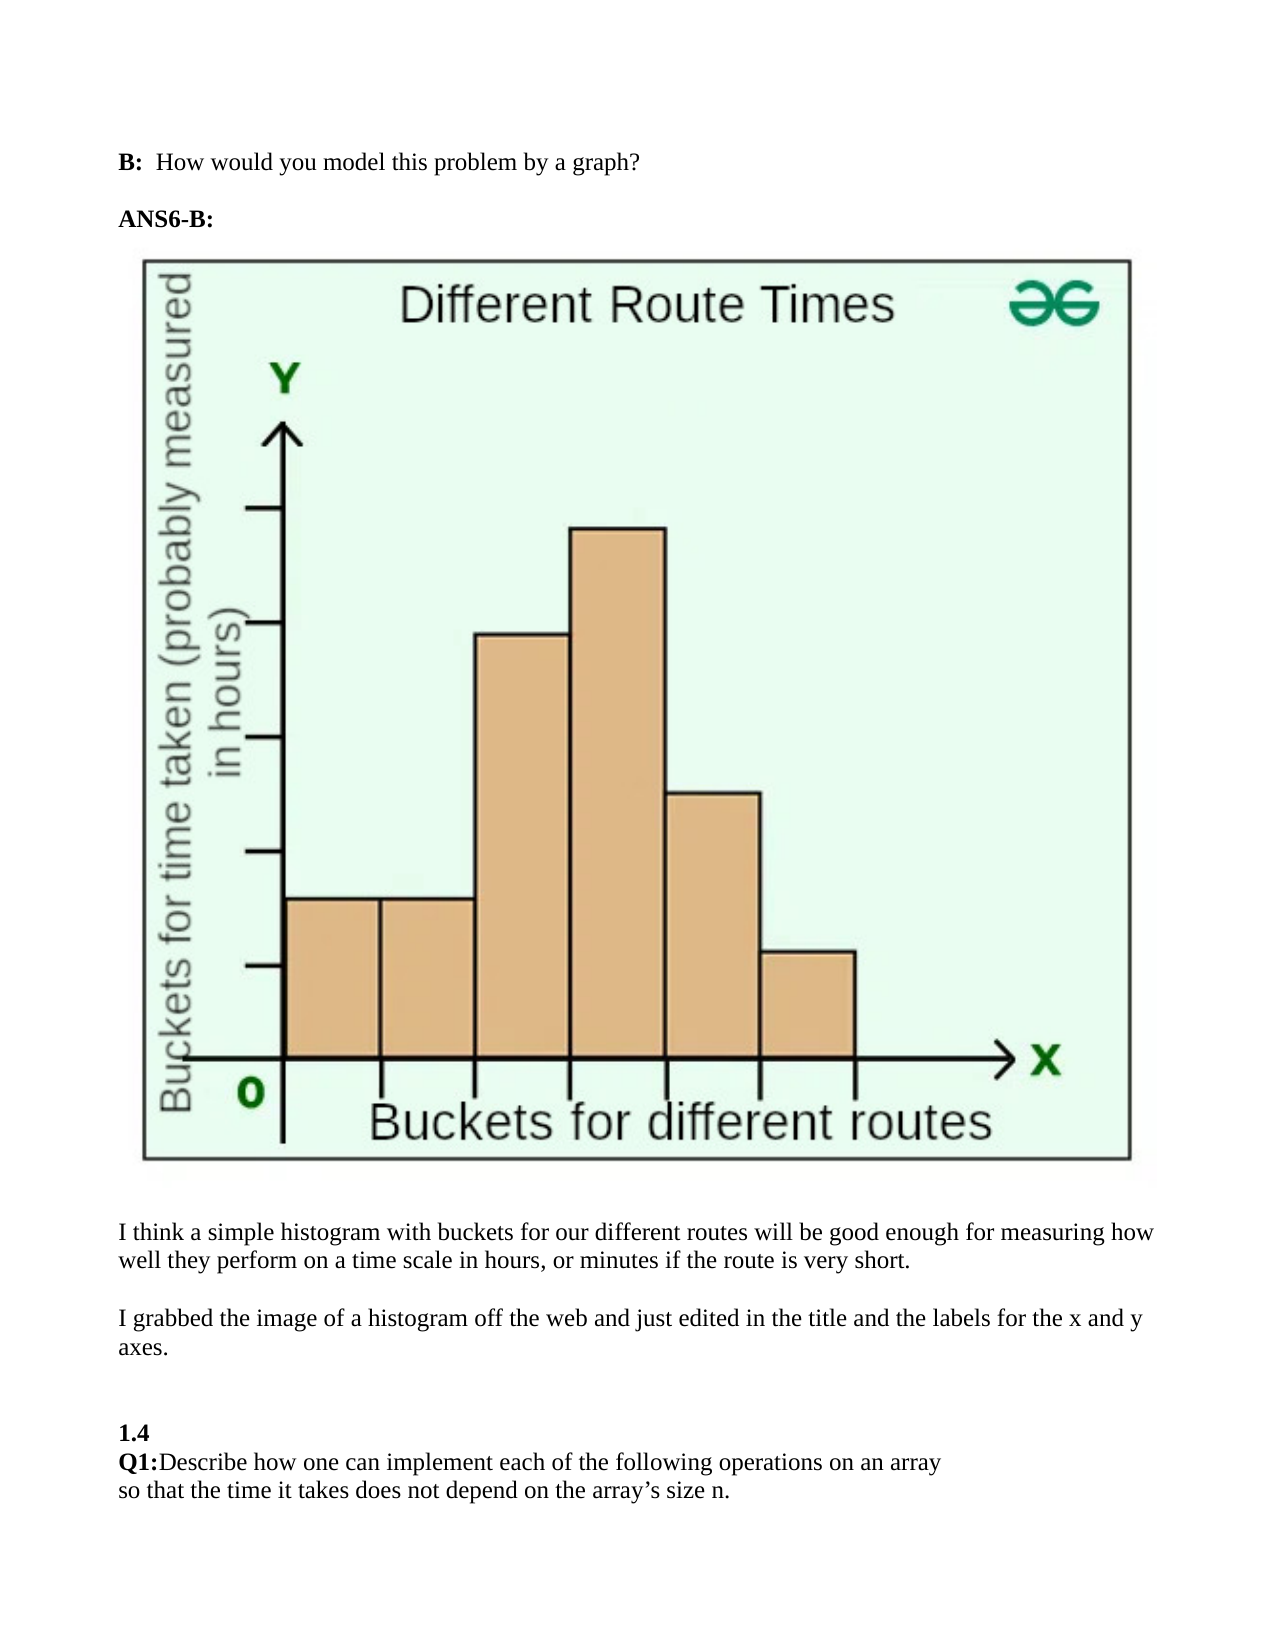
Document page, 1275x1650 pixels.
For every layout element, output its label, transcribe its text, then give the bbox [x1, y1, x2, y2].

picture [118, 233, 1157, 1188]
text Q1:Describe how one can implement each of the following operations on an array [118, 1447, 1157, 1475]
text so that the time it takes does not depend on the array’s size n. [118, 1475, 1157, 1504]
text B: How would you model this problem by a graph? [118, 147, 1157, 176]
text ANS6-B: [118, 204, 1157, 233]
text I grabbed the image of a histogram off the web and just edited in the title and the labels for the x and y axes. [118, 1303, 1157, 1360]
text I think a simple histogram with buckets for our different routes will be good enough for measuring how well they perform on a time scale in hours, or minutes if the route is very short. [118, 1217, 1157, 1274]
text 1.4 [118, 1418, 1157, 1447]
